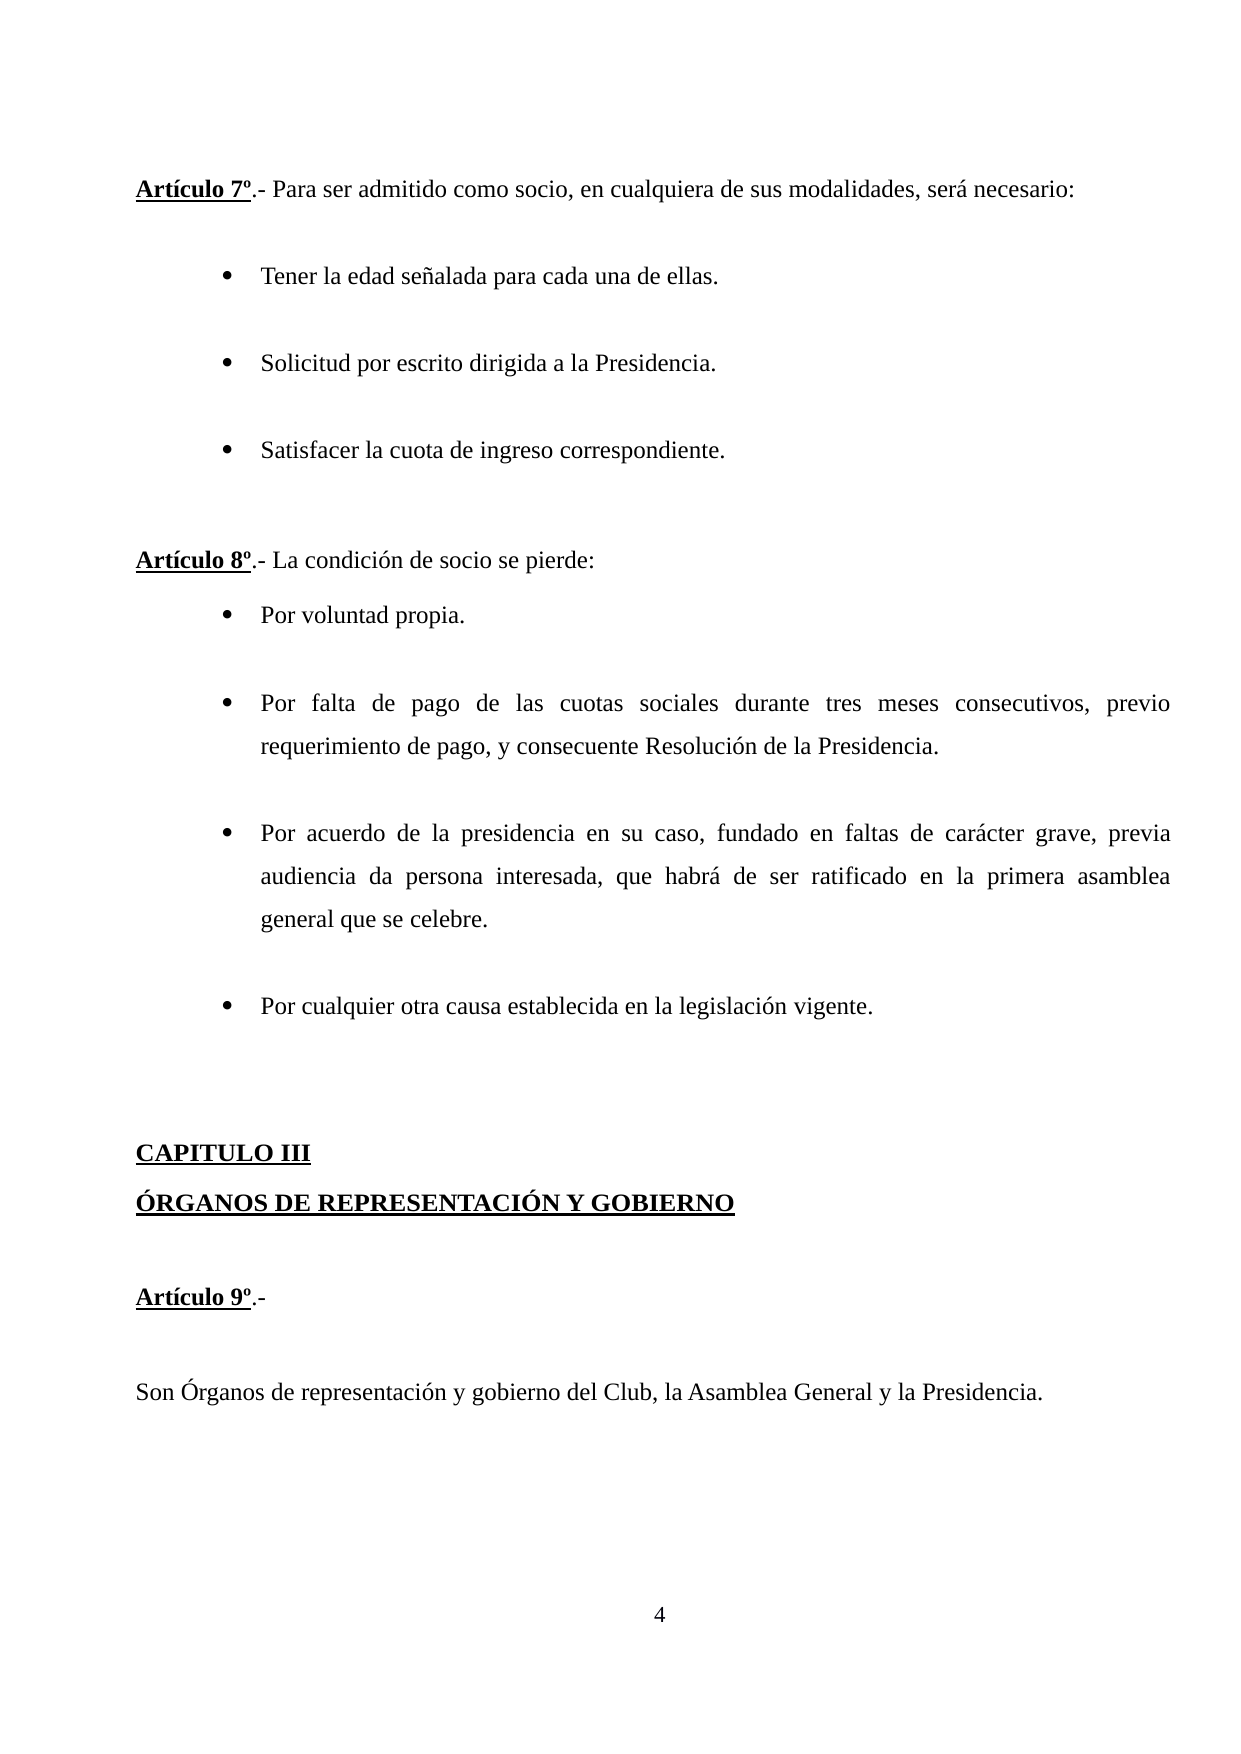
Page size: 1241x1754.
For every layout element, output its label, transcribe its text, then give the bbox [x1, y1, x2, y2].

text Artículo 7º.- Para ser admitido como socio, en cualquiera de sus modalidades, será necesario: [135, 174, 1172, 203]
list Por voluntad propia. [223, 600, 1184, 629]
list Por acuerdo de la presidencia en su caso, fundado en faltas de carácter grave, previa audiencia da persona interesada, que habrá de ser ratificado en la primera asamblea general que se celebre. [223, 818, 1172, 933]
text Artículo 8º.- La condición de socio se pierde: [135, 546, 1172, 574]
text ÓRGANOS DE REPRESENTACIÓN Y GOBIERNO [135, 1188, 1173, 1217]
list Solicitud por escrito dirigida a la Presidencia. [223, 348, 1184, 377]
text Son Órganos de representación y gobierno del Club, la Asamblea General y la Presidencia. [135, 1377, 1173, 1405]
text CAPITULO III [135, 1138, 753, 1166]
list Por falta de pago de las cuotas sociales durante tres meses consecutivos, previo requerimiento de pago, y consecuente Resolución de la Presidencia. [223, 688, 1172, 759]
list Por cualquier otra causa establecida en la legislación vigente. [223, 991, 1184, 1019]
list Tener la edad señalada para cada una de ellas. [223, 261, 1184, 290]
text Artículo 9º.- [135, 1282, 1173, 1311]
list Satisfacer la cuota de ingreso correspondiente. [223, 436, 1184, 464]
